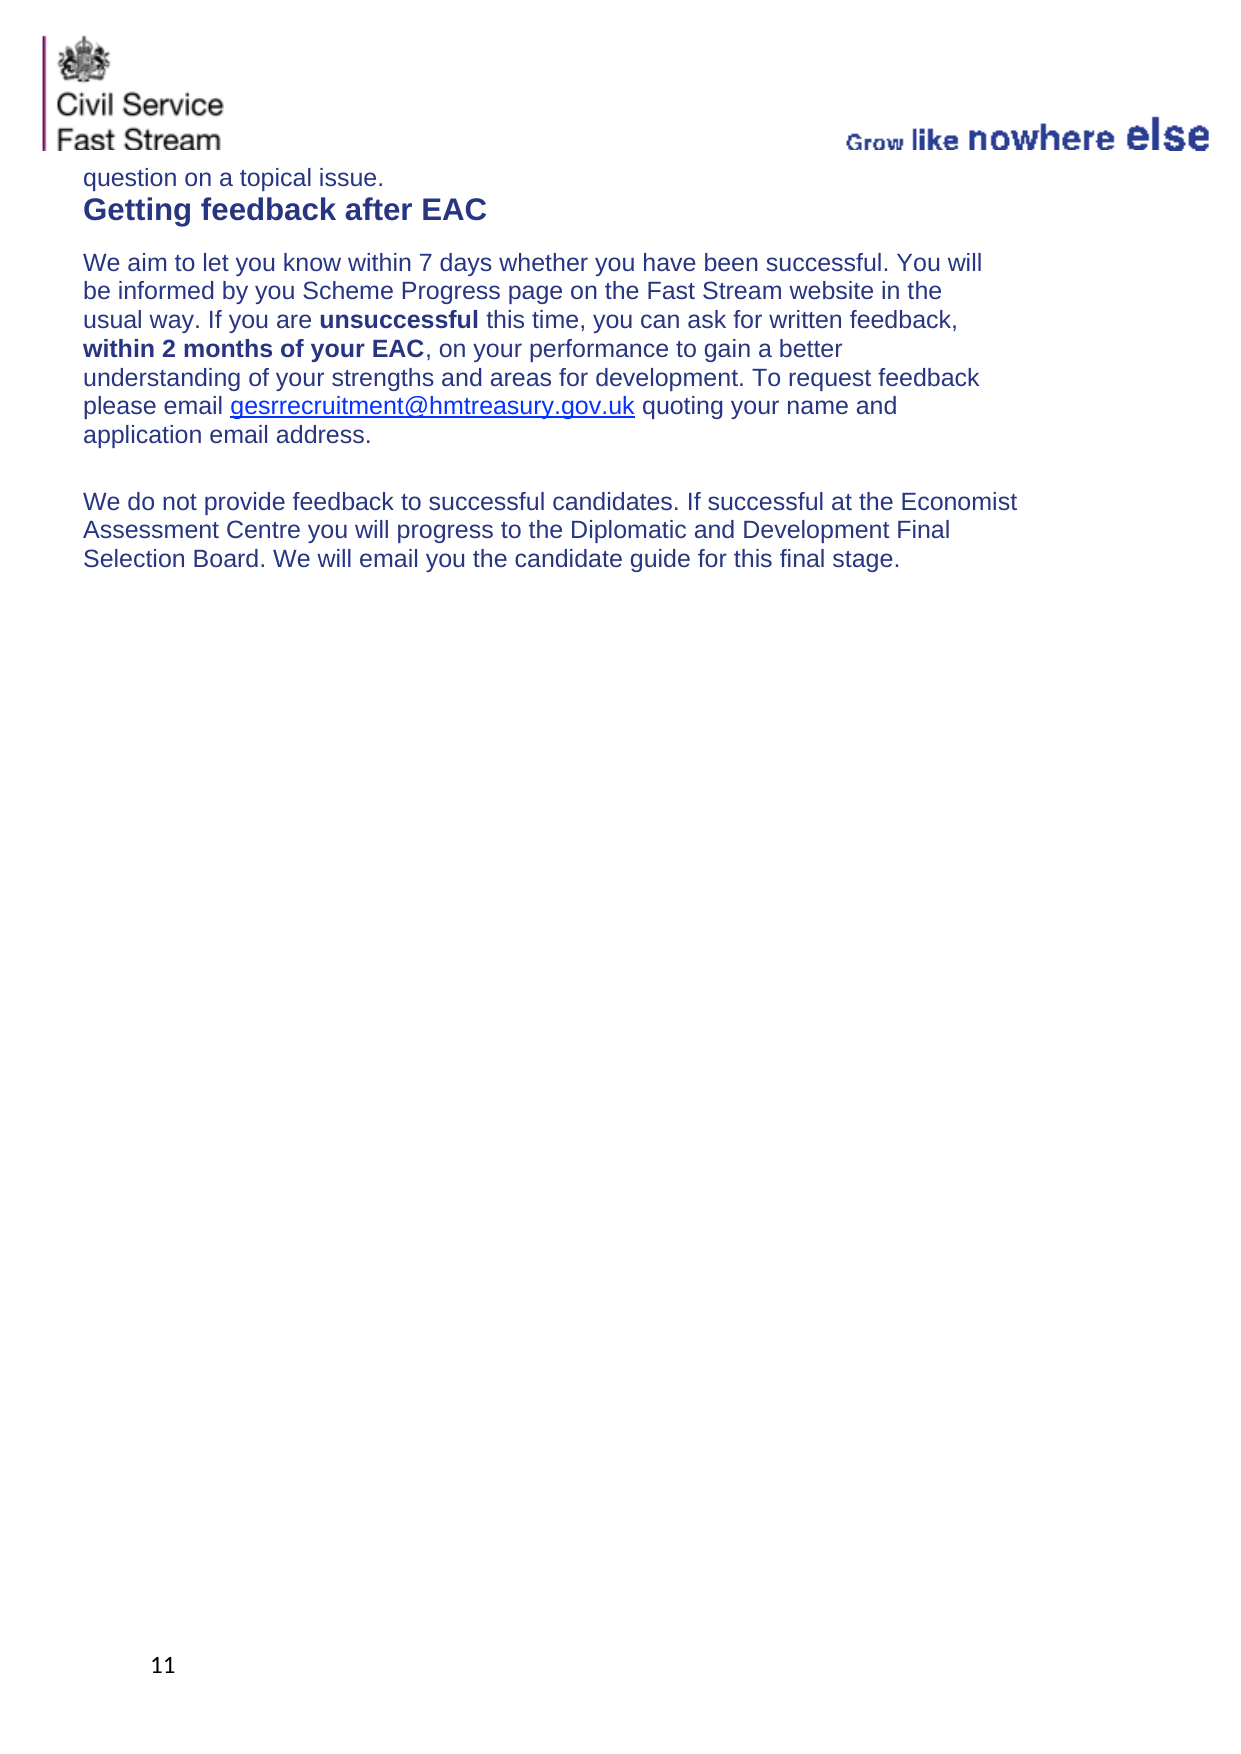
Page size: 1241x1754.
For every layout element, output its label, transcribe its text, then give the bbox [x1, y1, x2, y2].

table_cell [74, 585, 1167, 632]
table_header Congratulations on passing the Fast Stream Assessment Centre (FSAC). A huge well done! This guide will take you through the next step in the fast stream process which is the Economic Assessment Centre (EAC). Preparing for the Economic Assessment Centre (EAC) What is the EAC? The EAC is a half-day Assessment Centre to assess a candidate’s economic skills against set criteria. If successful at the Economist Assessment Centre you will progress to the Diplomatic and Development Final Selection Board. We will email you the guide for this final stage. There are four separate exercises to complete at EAC: Written technical report on pre-known specific economics question Written test: 10 Short Answer Questions (SAQs) on a range of economics topics. Candidates do not see this test until the day. Plain English Presentation on pre-known technical question Interview to test economics including exploring your strongest topic The following guidance is aimed at helping you prepare beforehand so that you can demonstrate your full potential on the day. Each candidate completes the same series of exercises with the same amount of time to prepare, so any short time delays will not disadvantage or advantage you. You will complete the EAC virtually from home, completing all work on a computer. You will be assessed against 3 competencies throughout the EAC: • Knowledge of Economics • Application of Economics • Communication You must pass all three competencies to be successful at the Economist Fast Stream. Candidate Summary Check your IT The EAC is run online and there are some logistical and IT things you’ll want to get right to prevent any unwanted surprises on the day. Do read this document early and make sure everything is in place. We will be using Google Meet to communicate with you on the day and an updated internet browser is required for Google Meet to run. We recommend using the current version of one of the browsers listed below: Google Chrome Browser download the latest version Mozilla Firefox. download the latest version Microsoft Edge. download the latest version Apple Safari Internet Explorer is not supported. For the best user experience at EAC Google Chrome is highly recommended. More information on Google Meet can be found on the Google Meet Help Centre. Check your microphone and webcam are working. Ensure your laptop or computer has a strong WiFi connection. On the day if you're disconnected from the internet, we might need to contact you via phone, so have a mobile device available and fully charged. Arrange to complete your EAC assessment in a quiet room, where you will not be interrupted or distracted. Make sure you are near to a plug socket during the assessments. Plugging your laptop into a charging socket will prevent it from running out of battery on the day. Top tips for the day: We recommend having some paper, pens, and a calculator available. You should wear something that makes you feel comfortable, a smart t-shirt or jumper is perfectly acceptable. This is a formal assessment, but a suit jacket is not required. Decide on an appropriate location beforehand so you won't be worried about interruptions or unusual camera angles, this will mean your focus will be on your performance on the day. Make sure you can be seen in front of the camera, don’t sit too far away or too low down. Get a good night’s sleep before the event. Treat it as a formal interview, first impressions are super important! Speak clearly and engage in conversations. Remember to always be polite and courteous and be mindful of the language you use. Remember that assessors can only give credit for what you say and do. They are not trying to trip you up; they want you to do well and help you demonstrate your capability. Listen to each question carefully and ask for the question to be repeated if something is not clear. Go into each exercise with a positive frame of mind. Remember, it is hard to do well in every exercise. Also, you may not be the best judge of your own performance and the process is designed so that, if you do less well in one exercise, you have a chance to perform better in another. Read the written exercise instructions and follow them carefully. If you are unsure of something, ask before the exercise begins. Don’t feel embarrassed about doing so. Be confident, remember you have done incredibly well to make it this far and there is no such thing as a typical government economist, we want you to be you! Need help? We can offer candidates workplace adjustments. We are committed to making sure that every candidate has the right conditions to succeed at their Economic Assessment Centre. A Workplace Adjustment is an arrangement that can be put in place to help candidates with disabilities or other conditions perform at their best in the EAC. If you require workplace adjustments and you require one at your FSB, please submit a ticket and a member of the team will get back to you. For all candidates - please submit a ticket if you have any concerns regarding anything in the information above. For example, if you don’t have a computer, or a quiet place to take your assessments please get in touch as soon as possible. We are here to help you through the process and can offer advice in this area. Please read the Briefing Email You will receive a briefing email from your dedicated test administrator the day before your event (around 15:30) with everything you need. Please make sure to check your junk or spam folder, and if you have not received these instructions by 16:00, then contact us by submitting a ticket. This will include some key information you need to consider, such as: The name and contact details of your test administrator. Key instructions about emailing in your Photographic ID ahead of EAC. The URL virtual meeting room link you will need to click on to access EAC on the day. The timing of your assessments. Personal Accountability By taking the assessments, you confirm that you are the named user for the account which is logged into the assessments. You are required to complete the assessments on your own without seeking assistance or support from any other person or source. This includes any technological assistance, such as Artificial Intelligence. Failure to comply may result in your application being withdrawn. 2. Attending the Virtual EAC: On the day The specific event start and end times for you will be communicated in your EAC invite. Within this event will be space for you to write both your written assessments under observation, a short break and then time with your assessment panel in a virtual interview. To join EAC, you click the Google meeting room link previously sent to you in your briefing email. We’d recommended joining 5 minutes before your start time to allow for technical issues. Plan ahead and turn your computer on early so you are ready for the assessment centre to start on time. If you join EAC late it's highly unlikely you will be able to take part on the day. This time matters so be prepared. Please note these virtual rooms will remain locked until the event begins, and the test administrator lets you in. You’ll then be placed into a virtual meeting room with your test administrator and other candidates in your group. You'll need to have your microphone and camera switched on so we can communicate with you and complete the registration stage. We’ll brief you on the running of the day and give you access to your schedule and our virtual assessment centre platform. It is from the virtual meeting room that you’ll complete your written exercises, and these will be timed by your test administrator. Please be reassured that your test administrator is here to help and guide you through the process. It's important to have your phone on hand at the beginning in case you lose connection and we need to contact you offline. If you've done everything you can beforehand to ensure a good Wi-Fi connection and you are still disconnected from the internet, don't worry. These things happen and we’ll work with you to create a solution. The contact details of your test administrator will be sent to you in your briefing email the day before your EAC so there will be someone to call. To ensure that the EAC runs smoothly for you please remember: Carry out your IT checks listed above and follow all the advice above. You will be completing your written exercises – SAQ and Technical Report - in Microsoft Word and we will email you the template. You will need access to your email inbox to receive your EAC schedule and virtual URL room links. 3. Testing your economics at the EAC General Advice The EAC assesses your knowledge of economics and how you apply economics to policy questions. Your assessors are looking for a firm grasp of the economic fundamentals and the ability to take things back to first principles. They want to see that you can apply the fundamentals to a range of topics, including some that may be new or unfamiliar. You are not going to be assessed on obscure techniques on the day. Learning advanced techniques without understanding will not get you into the GES, whereas the ability to think clearly from first principles is highly regarded. You will have been asked for your strongest area of economics in advance and will be revising that topic so you can answer questions with confidence. For the rest of the Economic Assessment Centre, make sure that you are familiar with the broad content covered in the latest editions of introductory economics textbooks such as ‘Economics’ by Begg, Vernasca, Fischer and Dornbusch or ‘Economics’ by Sloman, Garratt, and Guest. A free open access textbook ‘The Economy’ is available online at https://www.core-econ.org/the-economy. For candidates who require a refresher on essential Economics: ‘Economics: From first economic principles to the financial crisis’ by Mell and Walker is an inexpensive concise coverage. A good knowledge of core intermediate micro will also help, such as Nicholson or Varian or Pindyck and Rubinfeld and cover areas such as market structures, marginal analysis, indifference curves, cost curves, general equilibrium, and welfare economics. There will not be direct questions on advanced econometrics or the more technical components of macroeconomic models, but knowledge of introductory econometrics and macroeconomic relationships are required. Texts such as ‘Introductory Econometrics’ by Wooldridge and intermediate macro as in Blanchard or Carlin and Soskice. Of all these books the first-year introductory texts and intermediate micro are the most important for EAC preparation. It is of course important that candidates understand the reasons for government intervention. The EAC really is about applying knowledge so in the EAC candidates will be asked to apply their knowledge to a range of policy questions. For example, You may have memorised the formula for price elasticity of demand but what is the formula when elasticity is applied to the length of an elephant’s trunk with respect to the pull of an alligator? You can define opportunity cost but can you apply this to an asset? You may know MC=MR as a profit maximising condition but what if there are no costs? Can you draw on economics to shed light on the pros and cons of charging for entry to museums? Should water be metered? Why don’t lampposts have slot meters? What economic concepts are relevant to a smoking ban or the provision of early childcare? Cost benefit analysis (CBA) is used extensively in government but for EAC you are expected only to understand its roots in welfare economics rather than use advanced CBA techniques. So be well versed in deviations from efficiency and distributional concerns that could lead to policy interventions. Preparing for the Technical Report At the EAC you will be asked to produce a piece of written work on the assigned technical question. The exact question and useful sources for you to draw from will be sent to you 1 week before the interviews to enable you to prepare and research your answer. We expect this research to take no more than 10 hours. The completed report should be no longer than two pages in size 12 font. If the report is longer than this, the additional pages will not be marked by the assessors. Before the EAC, you should practice writing your report so that you can maximise the use of the 30 minutes you will be allowed on the day. Please note you will not be allowed to have any pre-prepared material with you to draw on when you do your technical report at EAC. Your completed Technical Report is marked immediately after you have written it and just before your interview by an experienced economist on your interview panel. Preparing for the Short Answer Questions The SAQs are there to test the breadth of your economics and can be on a wide range of issues. Your overall preparation for the EAC will help you. A sample set of questions is available here – but be careful, these will not be the exact questions you will be facing on the day but give an idea of the form of question and expected detail of the answers. Preparing for the Plain English Presentation At the interview, you will then be asked to give a verbal presentation on the same topic and question as your technical report. For the purposes of the presentation alone you should assume you are presenting to non-economists and therefore avoid using overly technical language. Remember, this changes when you are asked further questions about your presentation topic and from that point on in the interview you should assume that the panel are economists. You should practice this presentation before the EAC. We would recommend doing this with someone who does not have a background in Economics so you can practice using non-technical language. If you aren’t able to do this with someone, we’d recommend recording yourself and setting a timer for exactly 10 minutes. When the timer runs out, no matter how far along you are, stop and watch the recording back. You should examine your language, engagement with the audience, and presentation style. 4. Completing the EAC The whole Economic Assessment Centre is done under examination conditions. This means you must not have any materials near you when you do the EAC. Only a copy of your completed technical report and your presentation notes may be used to prepare for the interview and you can have them near you when you complete the interview. You must not consult any books, AI or internet sites between completing your written economics exercises and your interview. Failure to comply may result in you being withdrawn from the process. Technical report: 30 minutes to complete. For this exercise you are encouraged to ‘showcase’ your knowledge, technical grasp and understanding of the relevant economics. For example, you will need to demonstrate (briefly) that you understand and can apply the relevant economic principles, theory and evidence around the specific technical question. You may set the scene with memorised facts and statistics, but it is not a good use of your time to do much of this. Concentrate instead on communicating how economic theory and evidence can inform an assessment of the potential impacts of the policy. Remember you will be tested verbally on this topic as part of your interview. You may use freehand diagrams or equations where you wish, but these must be clear, labelled and explained as required. If you do use a diagram or equation, you will need to take a picture and attach it to your email with the technical report. Short answer questions: 30 minutes to complete. This will be a set of questions (10 in total) covering macroeconomics, microeconomics and might also include econometrics and/or an international trade question. Some questions may be quantitative in nature, in which you are asked to work something out. You only have 30 minutes overall so are not expected to produce full and detailed answers to each question. You should aim for clear and concise answers that demonstrate understanding. Our top tips for this exercise are: Remember the golden rules: breathe and read the questions carefully. A good strategy is to scan all the questions through once and start with those that you can answer most easily and then move onto areas where you may need to think more. This should help you avoid ‘getting stuck’ on a particular question or writing too much for one answer. Above all, don’t be discouraged if there are things you do not know, just press on to the next question and build a level of answer for all the questions as far as you can. The pass mark is around 40 per cent and you will have a further opportunity to demonstrate the breadth of your knowledge during the interview as some of the topics and questions in the SAQ will be revisited. N.B. The first two written exercises are done back to back, this means you will spend one hour producing your written work on a computer. You will then have a short pause while they are marked. Plain English Presentation: 10 minutes. For this exercise you are asked to turn your technical report into a verbal presentation, answering the same economics question but translating your report into a presentation to a non-economist audience. This is quite a head switch so do think about this in advance. You will need to speak clearly and concisely, and you will be marked down for jargon, as clear communication to non-economists is a vital part of the work of the GES. The presentation is at the start of your interview and should last for 10 minutes. You will be stopped if you over run. It is an oral presentation and you do not need to prepare any handouts for your audience. The interview board will comprise of two economists. In most cases, both will be existing members of the GES but in some cases one will be academic economists or former members of the GES. For the purposes of the presentation, you should assume that the audience are not economists and therefore avoid using overly technical language or assuming a prior knowledge of economics. Concentrate on conveying, to a non-economist, how economic analysis might shed light on the issue and topic. You should also capture some of the main, but again certainly not all, empirical findings. Simple analogies or metaphors might assist in giving intuitive insight into economic concepts that would otherwise be inaccessible for non-economists. There are some marks for good presentation style. NB. There should be a clear distinction between the technical report and your presentation as they are intended for different audiences. For your presentation you must not merely read out your technical report. Interview questions: 50 minutes. The interview will follow on directly from the presentation. Remember, you should answer all verbal questions in the interview assuming your assessors are economists. In your interview you will be asked follow-up questions on the technical report topic, follow up questions on your short answer questions paper (including perhaps additional questions on the subjects that the SAQs covered), and questions on your strongest area of economics. You were provided with a specific list for the 2025 Fast Stream campaign from which you were asked to choose your ’strongest area’ of economics in advance of EAC. The list are typical economic subjects, many of which you will have covered in your degree. Assessors will confirm your choice at the start of your interview and the last set of questions in your interview will be around this topic. Again, the panel is interested in your understanding of economic fundamentals with questions covering the economic theory and application of economics (not the politics) so make sure you have covered both in your preparation. You might need to demonstrate your ability to think things through from first principles. There may also be a question on a topical issue. Getting feedback after EAC We aim to let you know within 7 days whether you have been successful. You will be informed by you Scheme Progress page on the Fast Stream website in the usual way. If you are unsuccessful this time, you can ask for written feedback, within 2 months of your EAC, on your performance to gain a better understanding of your strengths and areas for development. To request feedback please email gesrrecruitment@hmtreasury.gov.uk quoting your name and application email address. We do not provide feedback to successful candidates. If successful at the Economist Assessment Centre you will progress to the Diplomatic and Development Final Selection Board. We will email you the candidate guide for this final stage. [74, 152, 1167, 583]
